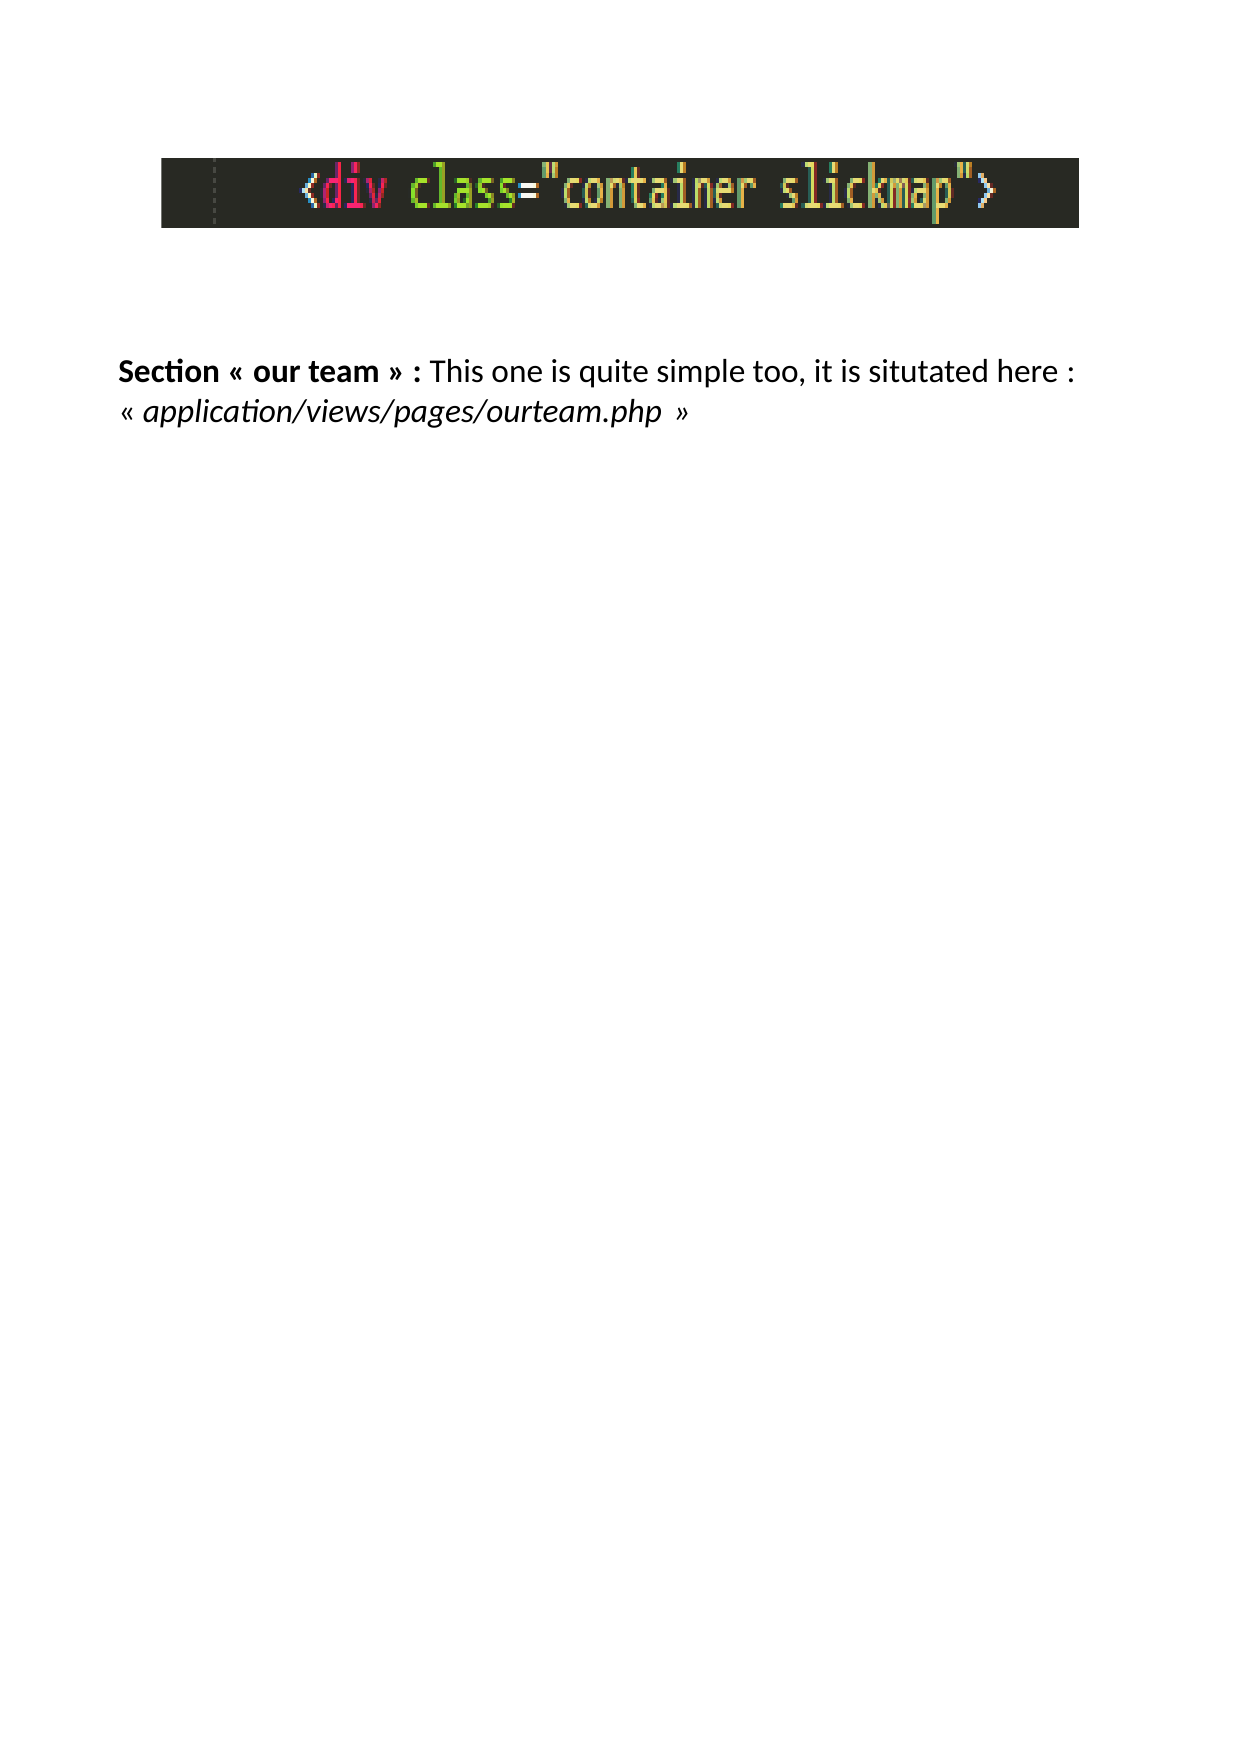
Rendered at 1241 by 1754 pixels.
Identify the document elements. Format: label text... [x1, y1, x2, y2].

text Section « our team » : This one is quite simple too, it is situtated here : « application/views/pages/ourteam.php » [118, 350, 1122, 431]
picture [161, 158, 732, 228]
